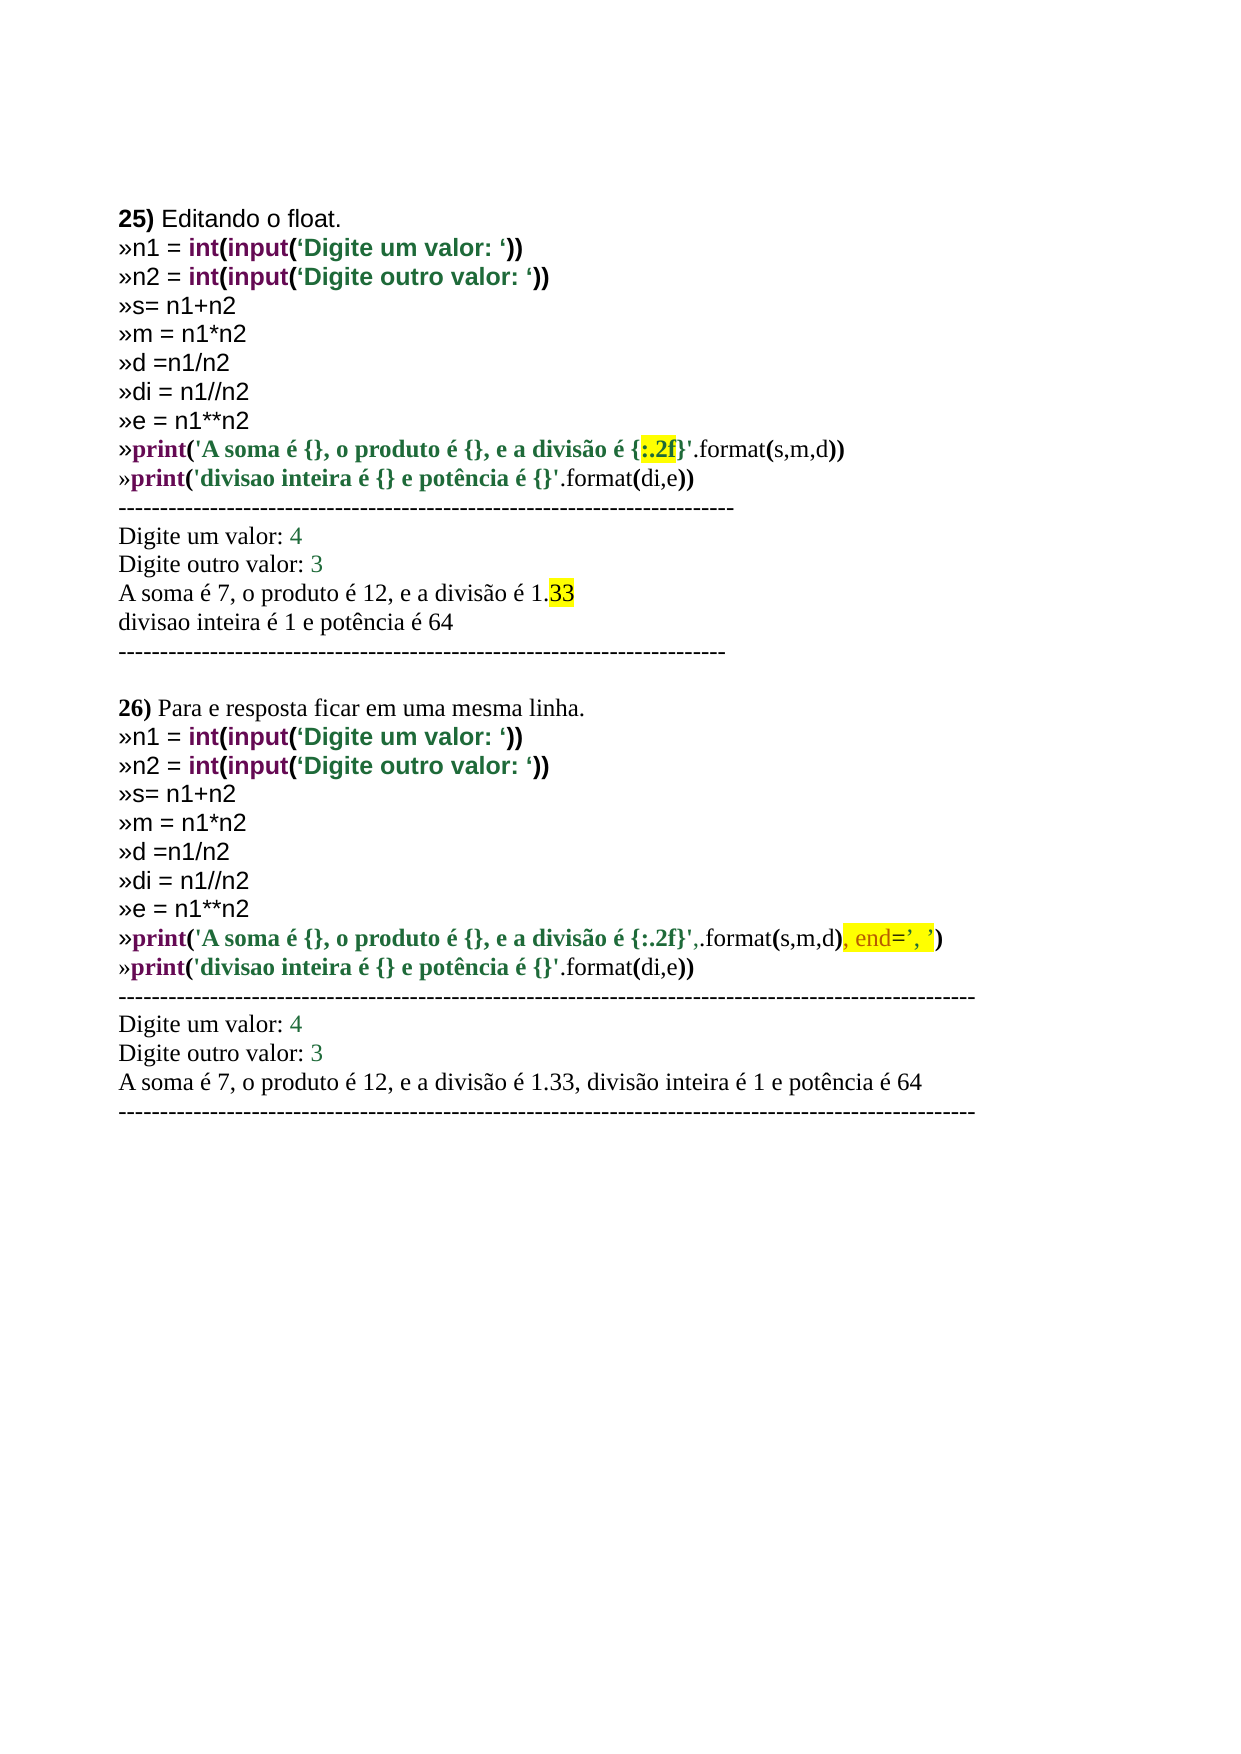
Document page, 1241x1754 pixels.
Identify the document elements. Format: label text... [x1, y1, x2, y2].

text »print('divisao inteira é {} e potência é {}'.format(di,e)) [118, 952, 1122, 981]
text »m = n1*n2 [118, 808, 1122, 837]
text »di = n1//n2 [118, 866, 1122, 894]
text Digite outro valor: 3 [118, 1038, 1122, 1067]
text »s= n1+n2 [118, 779, 1122, 808]
text Digite um valor: 4 [118, 521, 1122, 549]
text »m = n1*n2 [118, 319, 1122, 348]
text 26) Para e resposta ficar em uma mesma linha. [118, 693, 1122, 722]
text »s= n1+n2 [118, 291, 1122, 319]
text Digite um valor: 4 [118, 1009, 1122, 1038]
text A soma é 7, o produto é 12, e a divisão é 1.33 [118, 578, 1122, 607]
text ------------------------------------------------------------------------------------------------------- [118, 1096, 1122, 1124]
text -------------------------------------------------------------------------- [118, 492, 1122, 521]
text »di = n1//n2 [118, 377, 1122, 406]
text »d =n1/n2 [118, 837, 1122, 866]
text »d =n1/n2 [118, 348, 1122, 377]
text »e = n1**n2 [118, 894, 1122, 923]
text A soma é 7, o produto é 12, e a divisão é 1.33, divisão inteira é 1 e potência é 64 [118, 1067, 1122, 1096]
text »e = n1**n2 [118, 406, 1122, 434]
text ------------------------------------------------------------------------------------------------------- [118, 981, 1122, 1009]
text ------------------------------------------------------------------------- [118, 636, 1122, 664]
text »n2 = int(input(‘Digite outro valor: ‘)) [118, 262, 1122, 291]
text »n1 = int(input(‘Digite um valor: ‘)) [118, 722, 1122, 751]
text Digite outro valor: 3 [118, 549, 1122, 578]
text »print('A soma é {}, o produto é {}, e a divisão é {:.2f}'.format(s,m,d)) [118, 434, 1122, 463]
text 25) Editando o float. [118, 204, 1122, 233]
text »print('divisao inteira é {} e potência é {}'.format(di,e)) [118, 463, 1122, 492]
text »n2 = int(input(‘Digite outro valor: ‘)) [118, 751, 1122, 779]
text »n1 = int(input(‘Digite um valor: ‘)) [118, 233, 1122, 262]
text divisao inteira é 1 e potência é 64 [118, 607, 1122, 636]
text »print('A soma é {}, o produto é {}, e a divisão é {:.2f}',.format(s,m,d), end=’, ’) [118, 923, 1122, 952]
